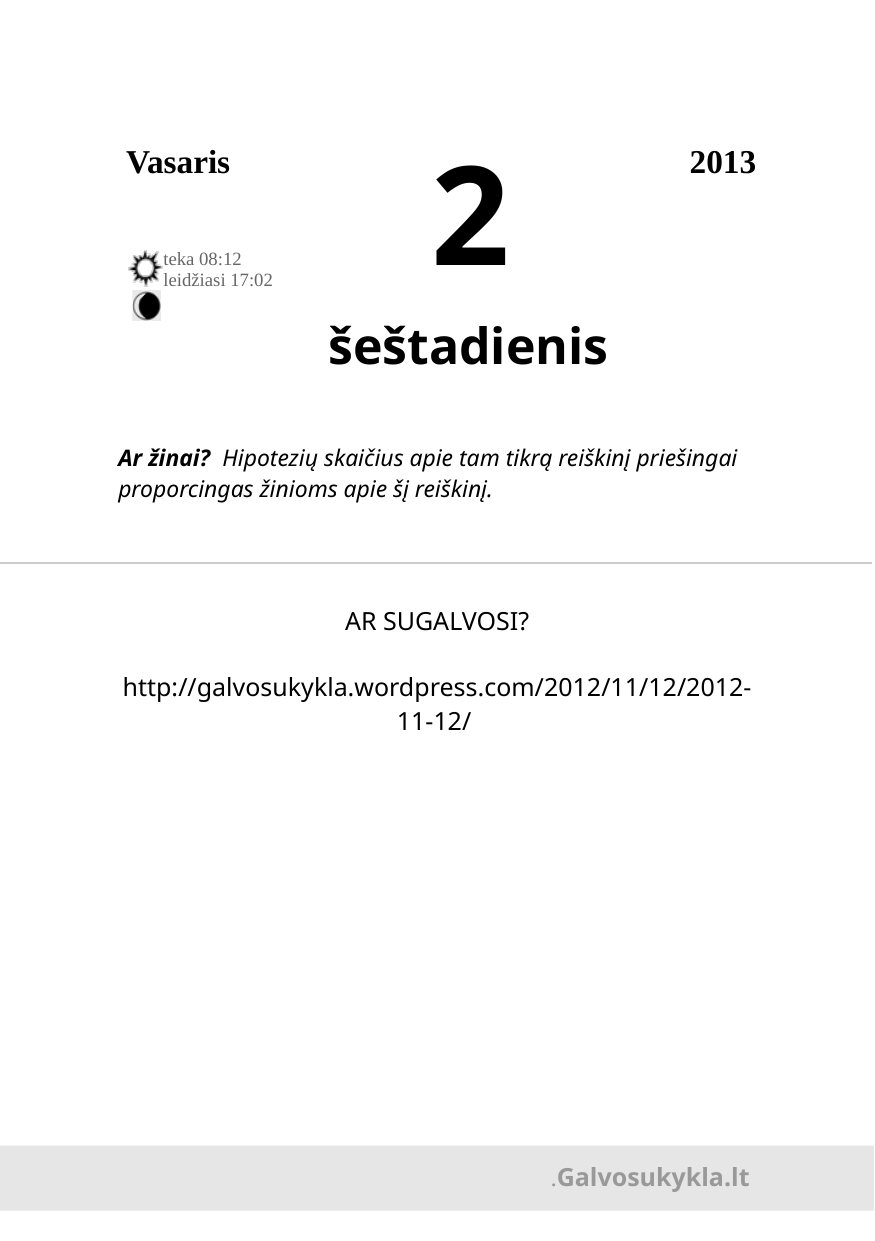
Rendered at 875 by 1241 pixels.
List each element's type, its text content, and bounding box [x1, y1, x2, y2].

text http://galvosukykla.wordpress.com/2012/11/12/2012-11-12/ [118, 669, 756, 737]
table_header 2013 [638, 118, 756, 379]
table_header 2 šeštadienis [299, 118, 638, 379]
table_header Vasaris teka 08:12 leidžiasi 17:02 [118, 118, 298, 287]
text Ar žinai? Hipotezių skaičius apie tam tikrą reiškinį priešingai proporcingas žinioms apie šį reiškinį. [118, 442, 756, 504]
table_header [118, 288, 298, 379]
text AR SUGALVOSI? [118, 604, 756, 638]
